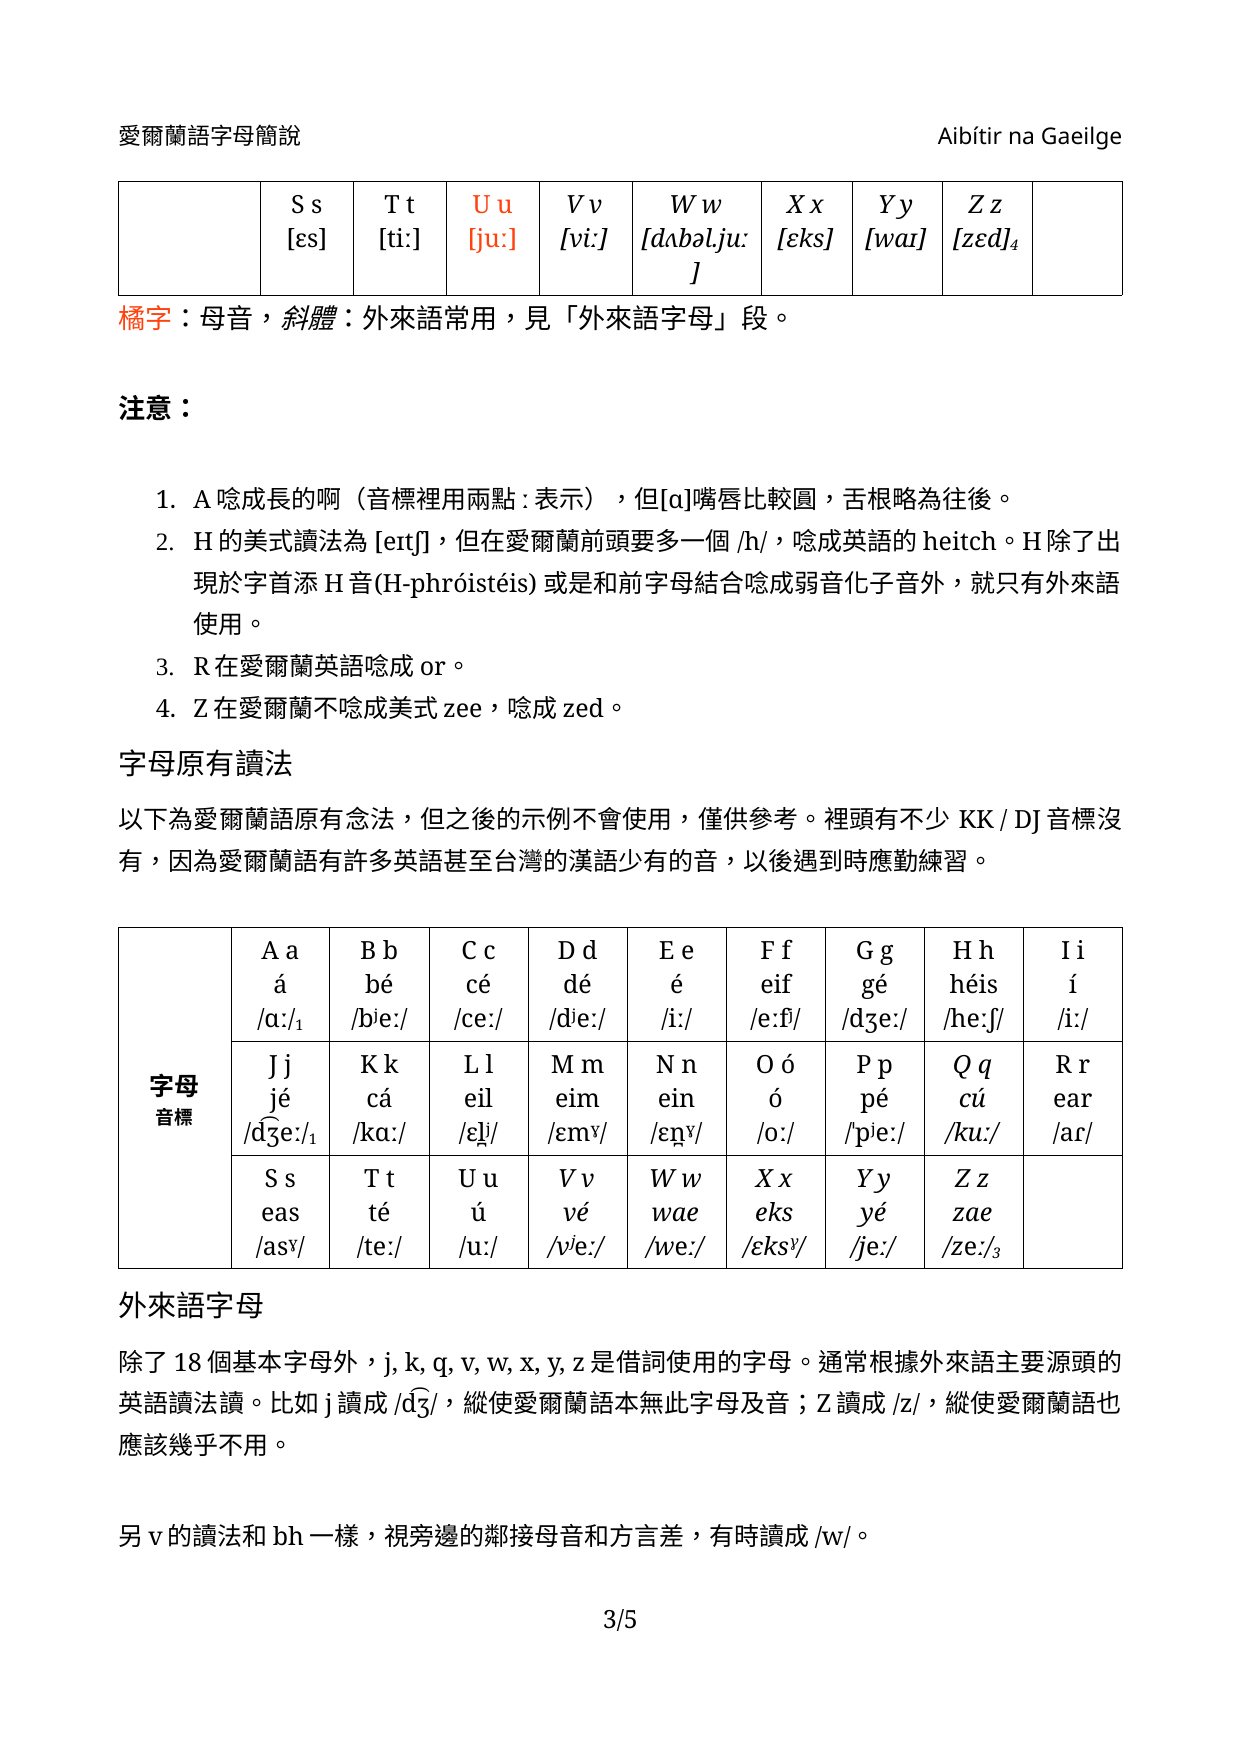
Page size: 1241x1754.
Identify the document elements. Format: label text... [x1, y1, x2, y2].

list R在愛爾蘭英語唸成or。 [156, 642, 1122, 684]
table_cell [1033, 182, 1122, 295]
table_header E e é /iː/ [628, 928, 726, 1041]
table_header [119, 182, 260, 295]
table_cell Y y yé /jeː/ [826, 1156, 924, 1268]
table_header A a á /ɑː/1 [232, 928, 329, 1041]
table_cell V v [viː] [540, 182, 632, 295]
table_cell [1024, 1156, 1122, 1268]
table_cell U u [juː] [447, 182, 539, 295]
subtitle 外來語字母 [118, 1283, 1122, 1325]
table_header I i í /iː/ [1024, 928, 1122, 1041]
table_header D d dé /dʲeː/ [529, 928, 627, 1041]
table_cell Z z [zɛd]4 [943, 182, 1032, 295]
list H的美式讀法為 [eɪtʃ]，但在愛爾蘭前頭要多一個 /h/，唸成英語的heitch。H除了出現於字首添H音(H-phróistéis) 或是和前字母結合唸成弱音化子音外，就只有外來語使用。 [156, 517, 1122, 642]
text 橘字：母音，斜體：外來語常用，見「外來語字母」段。 [118, 296, 1122, 336]
table_cell T t té /teː/ [330, 1156, 429, 1268]
table_cell X x eks /ɛksˠ/ [727, 1156, 825, 1268]
table_cell M m eim /ɛmˠ/ [529, 1042, 627, 1154]
table_cell S s eas /asˠ/ [232, 1156, 329, 1268]
table_cell W w wae /weː/ [628, 1156, 726, 1268]
table_cell K k cá /kɑː/ [330, 1042, 429, 1154]
text 另v的讀法和bh一樣，視旁邊的鄰接母音和方言差，有時讀成 /w/。 [118, 1512, 1122, 1553]
table_header 字母 音標 [119, 928, 231, 1268]
table_cell L l eil /ɛl̪ʲ/ [430, 1042, 528, 1154]
list A唸成長的啊（音標裡用兩點ː表示），但[ɑ]嘴唇比較圓，舌根略為往後。 [156, 476, 1122, 517]
list Z在愛爾蘭不唸成美式zee，唸成zed。 [156, 684, 1122, 726]
table_cell Y y [waɪ] [853, 182, 942, 295]
text 除了18個基本字母外，j, k, q, v, w, x, y, z是借詞使用的字母。通常根據外來語主要源頭的英語讀法讀。比如j讀成 /d͡ʒ/，縱使愛爾蘭語本無此字母及音；Z讀成 /z/，縱使愛爾蘭語也應該幾乎不用。 [118, 1338, 1122, 1463]
table_header F f eif /eːfʲ/ [727, 928, 825, 1041]
table_cell O ó ó /oː/ [727, 1042, 825, 1154]
table_cell U u ú /uː/ [430, 1156, 528, 1268]
table_cell X x [ɛks] [762, 182, 852, 295]
table_cell S s [ɛs] [261, 182, 353, 295]
table_cell W w [dʌbəl.juː] [633, 182, 761, 295]
text 注意： [118, 385, 1122, 427]
table_header B b bé /bʲeː/ [330, 928, 429, 1041]
table_cell T t [tiː] [354, 182, 446, 295]
table_cell Z z zae /zeː/3 [925, 1156, 1023, 1268]
subtitle 字母原有讀法 [118, 740, 1122, 782]
table_cell R r ear /aɾ/ [1024, 1042, 1122, 1154]
table_cell V v vé /vʲeː/ [529, 1156, 627, 1268]
table_cell P p pé /ˈpʲeː/ [826, 1042, 924, 1154]
table_header G g gé /dʒeː/ [826, 928, 924, 1041]
table_cell J j jé /d͡ʒeː/1 [232, 1042, 329, 1154]
table_header H h héis /heːʃ/ [925, 928, 1023, 1041]
table_cell Q q cú /kuː/ [925, 1042, 1023, 1154]
table_header C c cé /ceː/ [430, 928, 528, 1041]
table_cell N n ein /ɛn̪ˠ/ [628, 1042, 726, 1154]
text 以下為愛爾蘭語原有念法，但之後的示例不會使用，僅供參考。裡頭有不少KK / DJ音標沒有，因為愛爾蘭語有許多英語甚至台灣的漢語少有的音，以後遇到時應勤練習。 [118, 795, 1122, 878]
